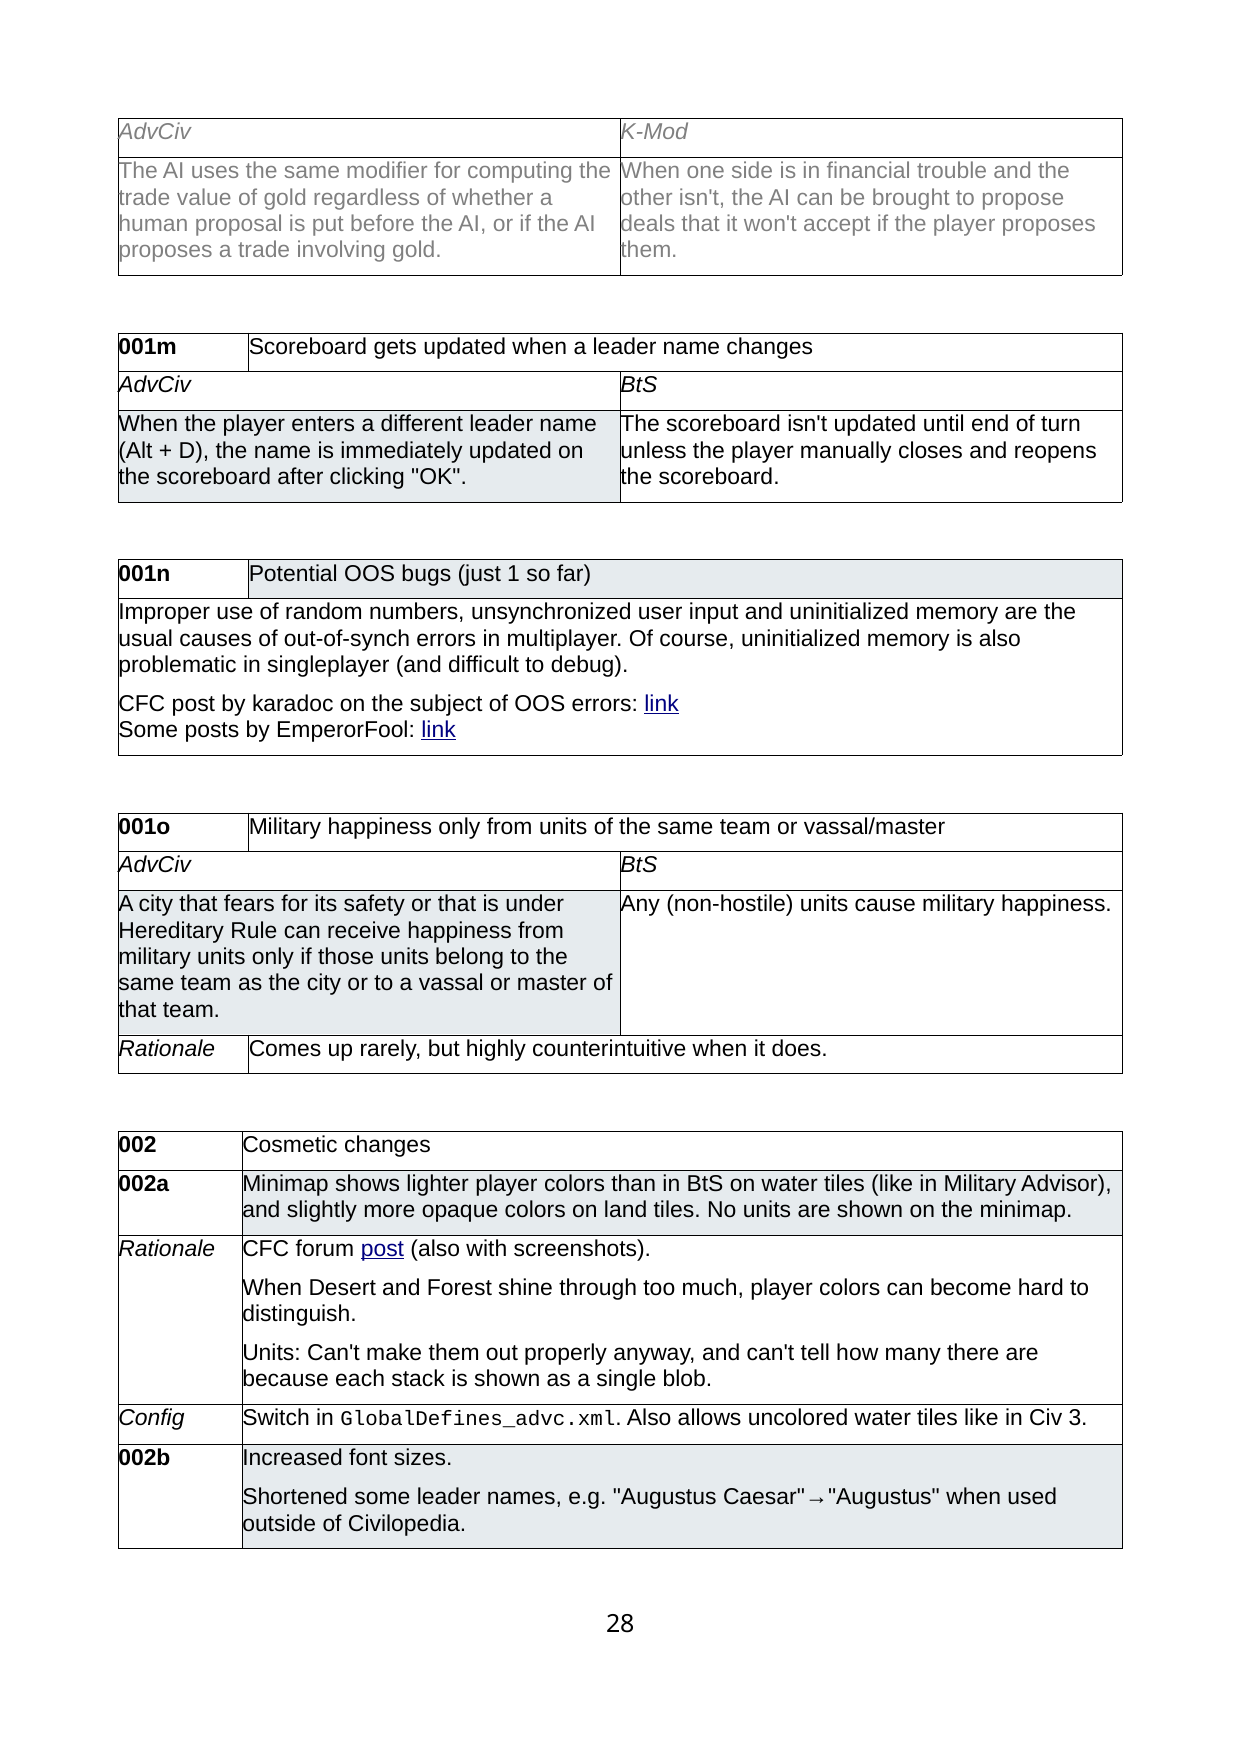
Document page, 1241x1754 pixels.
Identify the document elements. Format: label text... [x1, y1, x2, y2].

table_cell The AI uses the same modifier for computing the trade value of gold regardless of whether a human proposal is put before the AI, or if the AI proposes a trade involving gold. [119, 158, 620, 275]
table_cell Increased font sizes. Shortened some leader names, e.g. "Augustus Caesar"→"Augustus" when used outside of Civilopedia. [243, 1445, 1122, 1548]
table_cell A city that fears for its safety or that is under Hereditary Rule can receive happiness from military units only if those units belong to the same team as the city or to a vassal or master of that team. [119, 891, 620, 1034]
table_header Potential OOS bugs (just 1 so far) [249, 560, 1122, 598]
table_cell Comes up rarely, but highly counterintuitive when it does. [249, 1036, 1122, 1073]
table_header 001o [119, 814, 248, 851]
table_cell 002b [119, 1445, 242, 1548]
table_header 001m [119, 334, 248, 371]
table_header Scoreboard gets updated when a leader name changes [249, 334, 1122, 371]
table_cell The scoreboard isn't updated until end of turn unless the player manually closes and reopens the scoreboard. [621, 411, 1122, 502]
table_cell BtS [621, 852, 1122, 890]
table_header Cosmetic changes [243, 1132, 1122, 1170]
table_cell BtS [621, 372, 1122, 410]
table_cell Config [119, 1405, 242, 1444]
table_cell Rationale [119, 1036, 248, 1073]
table_cell Any (non-hostile) units cause military happiness. [621, 891, 1122, 1034]
table_cell Improper use of random numbers, unsynchronized user input and uninitialized memory are the usual causes of out-of-synch errors in multiplayer. Of course, uninitialized memory is also problematic in singleplayer (and difficult to debug). CFC post by karadoc on the subject of OOS errors: link Some posts by EmperorFool: link [119, 599, 1122, 755]
table_cell When the player enters a different leader name (Alt + D), the name is immediately updated on the scoreboard after clicking "OK". [119, 411, 620, 502]
table_cell AdvCiv [119, 119, 620, 157]
table_header 002 [119, 1132, 242, 1170]
table_cell 002a [119, 1171, 242, 1235]
table_cell Minimap shows lighter player colors than in BtS on water tiles (like in Military Advisor), and slightly more opaque colors on land tiles. No units are shown on the minimap. [243, 1171, 1122, 1235]
table_cell When one side is in financial trouble and the other isn't, the AI can be brought to propose deals that it won't accept if the player proposes them. [621, 158, 1122, 275]
table_cell AdvCiv [119, 852, 620, 890]
table_cell K-Mod [621, 119, 1122, 157]
table_cell AdvCiv [119, 372, 620, 410]
table_cell Switch in GlobalDefines_advc.xml. Also allows uncolored water tiles like in Civ 3. [243, 1405, 1122, 1444]
table_cell CFC forum post (also with screenshots). When Desert and Forest shine through too much, player colors can become hard to distinguish. Units: Can't make them out properly anyway, and can't tell how many there are because each stack is shown as a single blob. [243, 1236, 1122, 1404]
table_cell Rationale [119, 1236, 242, 1404]
table_header 001n [119, 560, 248, 598]
table_header Military happiness only from units of the same team or vassal/master [249, 814, 1122, 851]
